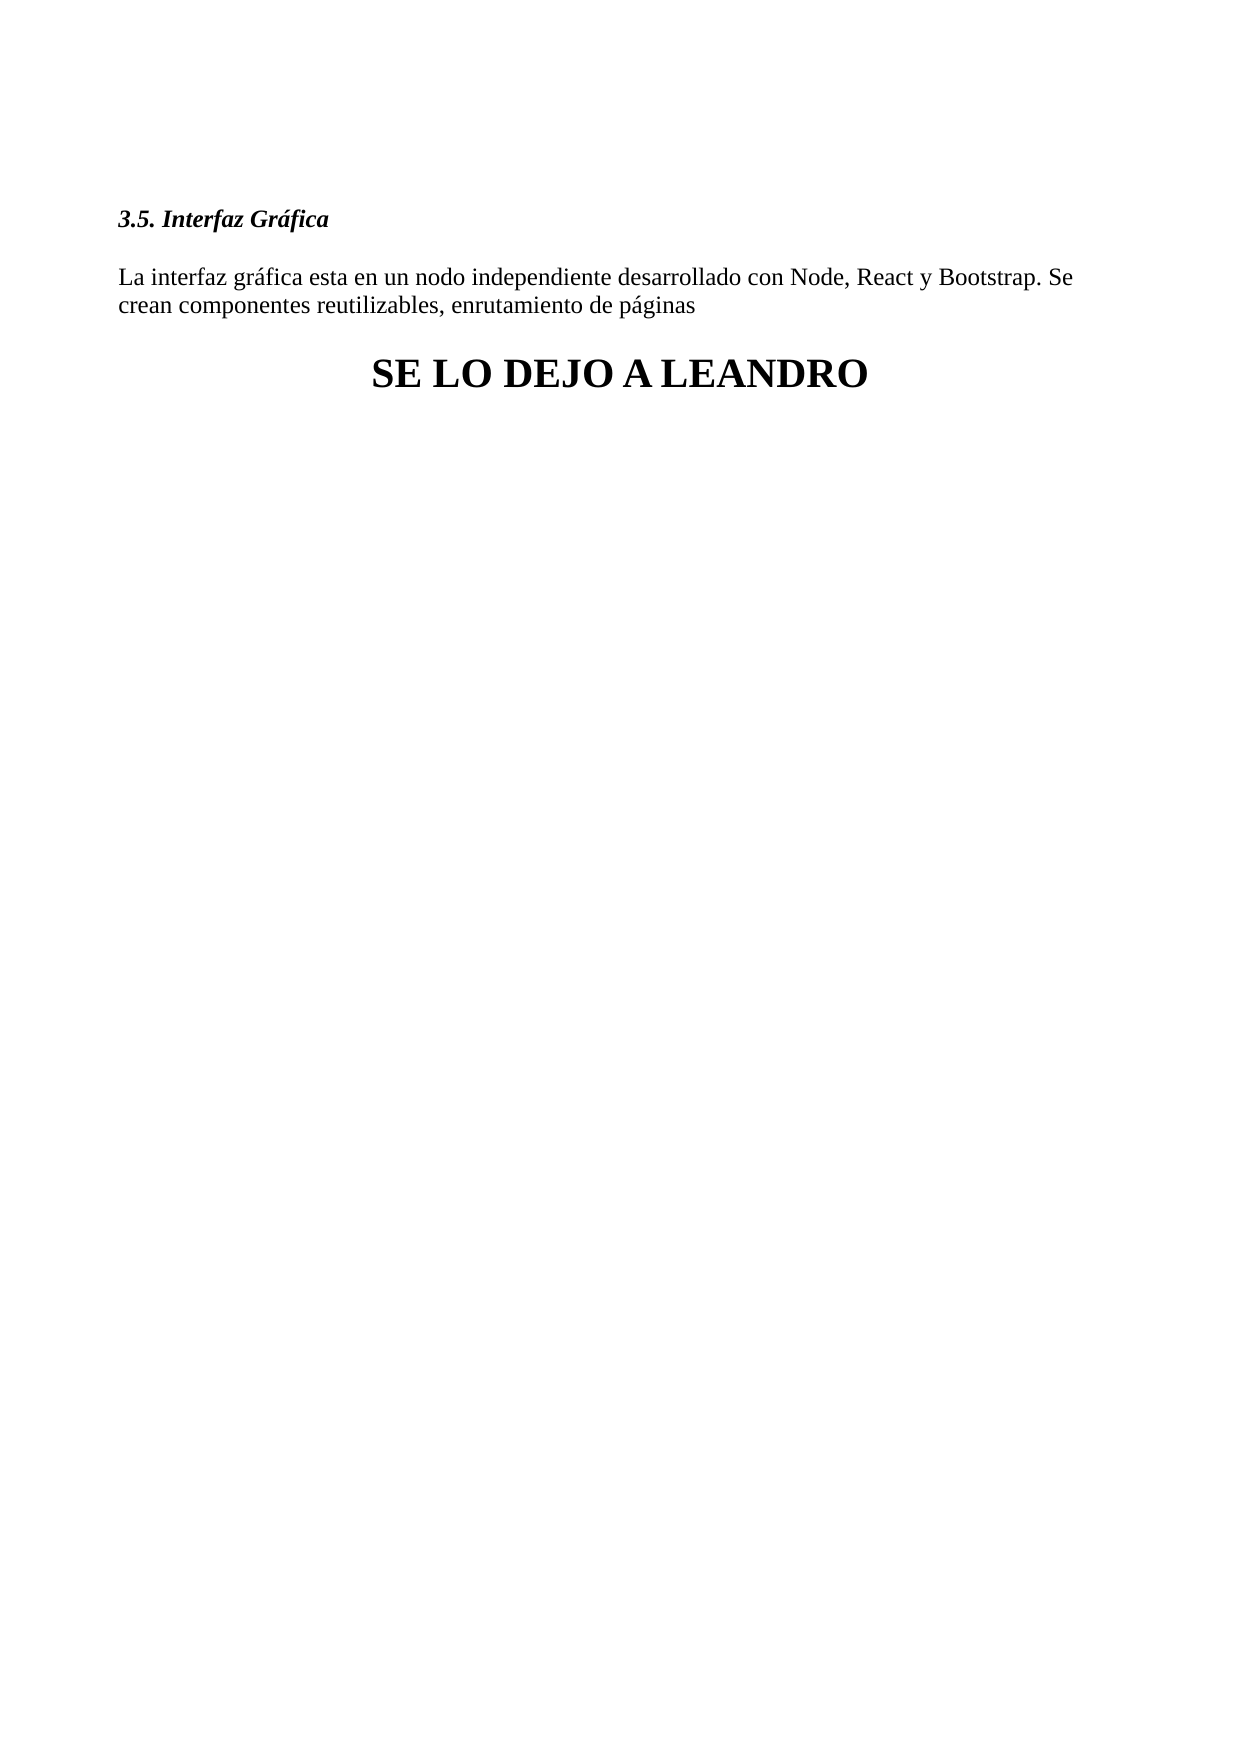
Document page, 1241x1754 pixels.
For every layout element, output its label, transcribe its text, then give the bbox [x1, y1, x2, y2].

text La interfaz gráfica esta en un nodo independiente desarrollado con Node, React y Bootstrap. Se crean componentes reutilizables, enrutamiento de páginas [118, 262, 1122, 319]
text SE LO DEJO A LEANDRO [118, 348, 1122, 396]
text 3.5. Interfaz Gráfica [118, 204, 1122, 233]
